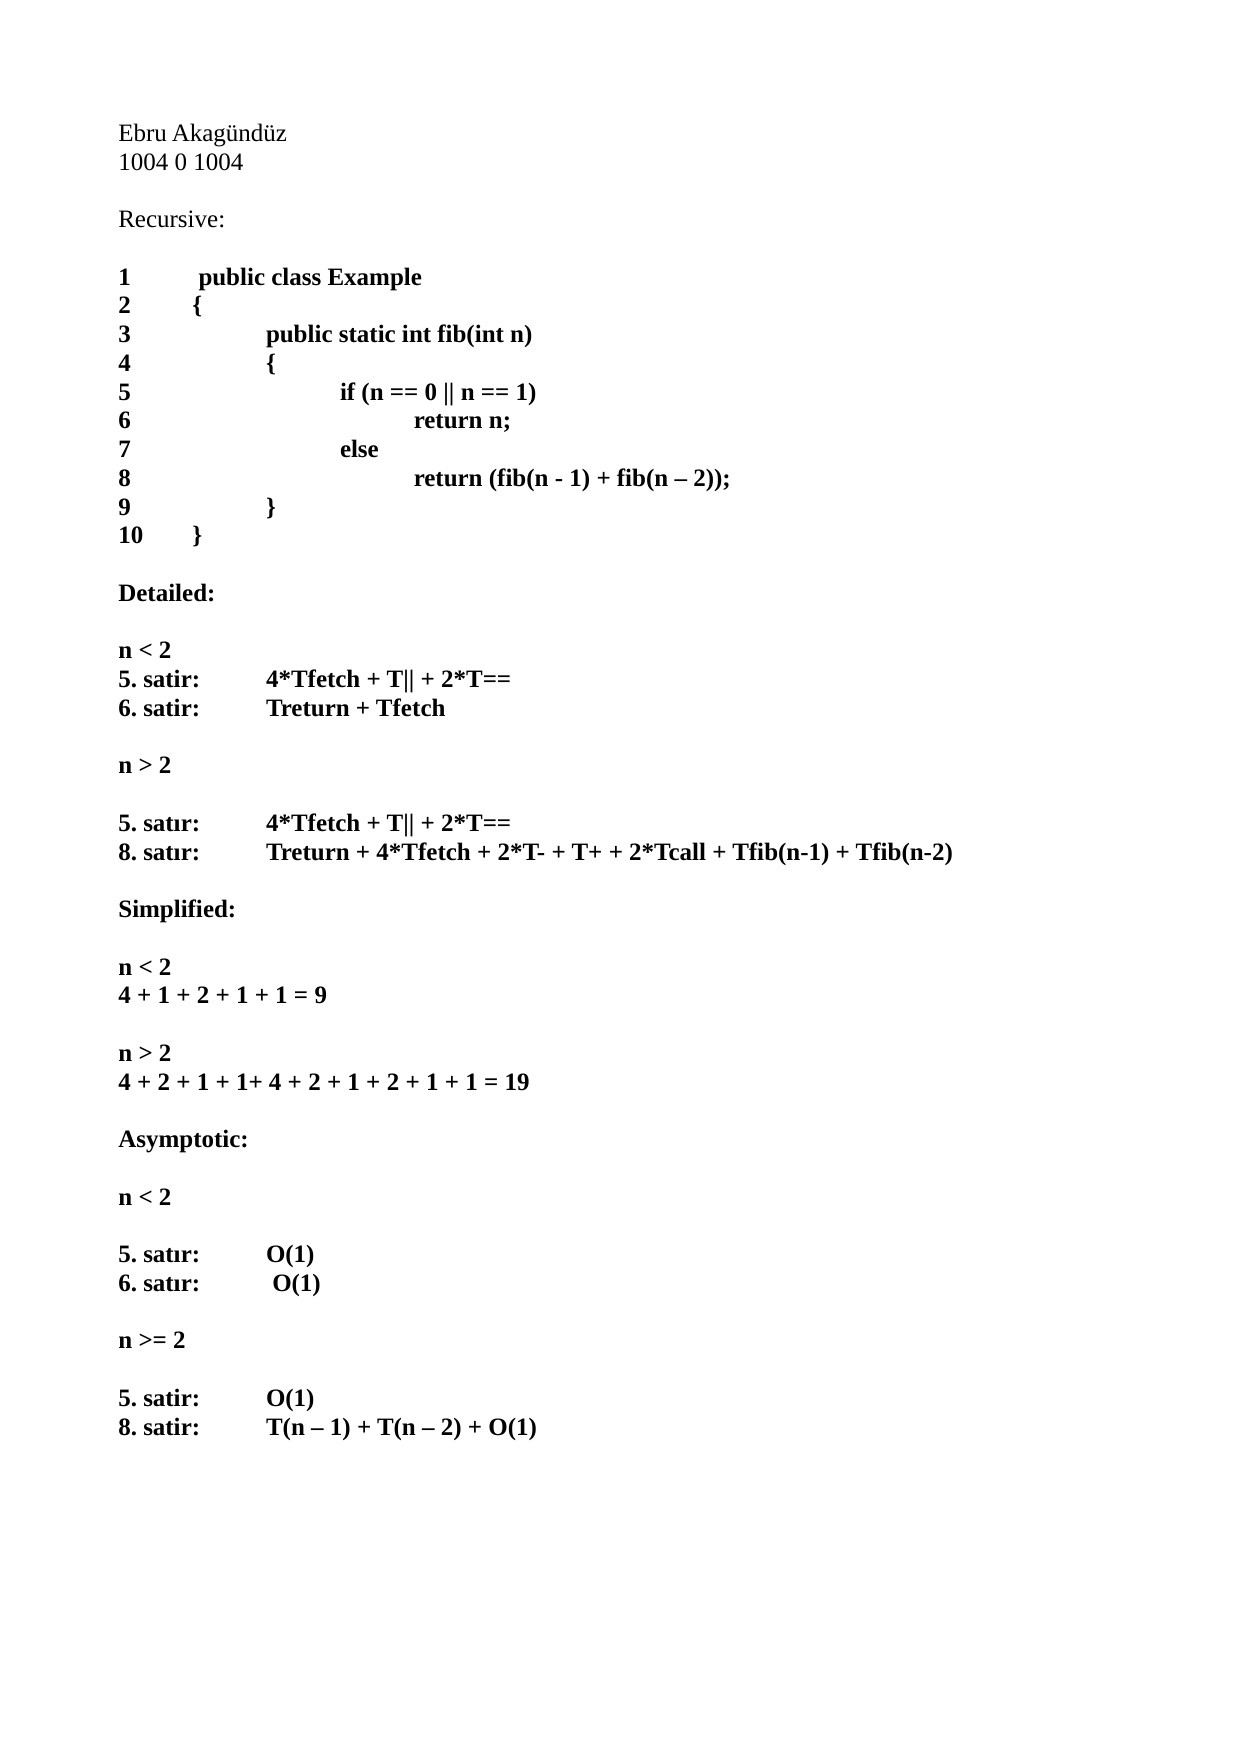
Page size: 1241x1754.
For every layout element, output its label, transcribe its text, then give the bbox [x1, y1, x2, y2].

text 3 public static int fib(int n) [118, 319, 1122, 348]
text 8 return (fib(n - 1) + fib(n – 2)); [118, 463, 1122, 492]
text n > 2 [118, 1038, 1122, 1067]
text Ebru Akagündüz [118, 118, 1122, 147]
text n > 2 [118, 751, 1122, 779]
text 1004 0 1004 [118, 147, 1122, 176]
text 5. satir: 4*Tfetch + T|| + 2*T== [118, 664, 1122, 693]
text 7 else [118, 434, 1122, 463]
text 1 public class Example [118, 262, 1122, 291]
text 6. satır: O(1) [118, 1268, 1122, 1297]
text 6 return n; [118, 406, 1122, 434]
text Detailed: [118, 578, 1122, 607]
text 5 if (n == 0 || n == 1) [118, 377, 1122, 406]
text 10 } [118, 521, 1122, 549]
text 5. satır: O(1) [118, 1239, 1122, 1268]
text 9 } [118, 492, 1122, 521]
text 6. satir: Treturn + Tfetch [118, 693, 1122, 722]
text 2 { [118, 291, 1122, 319]
text Recursive: [118, 204, 1122, 233]
text 5. satır: 4*Tfetch + T|| + 2*T== [118, 808, 1122, 837]
text n < 2 [118, 952, 1122, 981]
text n < 2 [118, 636, 1122, 664]
text n < 2 [118, 1182, 1122, 1211]
text 4 { [118, 348, 1122, 377]
text 4 + 1 + 2 + 1 + 1 = 9 [118, 981, 1122, 1009]
text 8. satır: Treturn + 4*Tfetch + 2*T- + T+ + 2*Tcall + Tfib(n-1) + Tfib(n-2) [118, 837, 1122, 866]
text Asymptotic: [118, 1124, 1122, 1153]
text 5. satir: O(1) [118, 1383, 1122, 1412]
text Simplified: [118, 894, 1122, 923]
text n >= 2 [118, 1326, 1122, 1354]
text 8. satir: T(n – 1) + T(n – 2) + O(1) [118, 1412, 1122, 1441]
text 4 + 2 + 1 + 1+ 4 + 2 + 1 + 2 + 1 + 1 = 19 [118, 1067, 1122, 1096]
